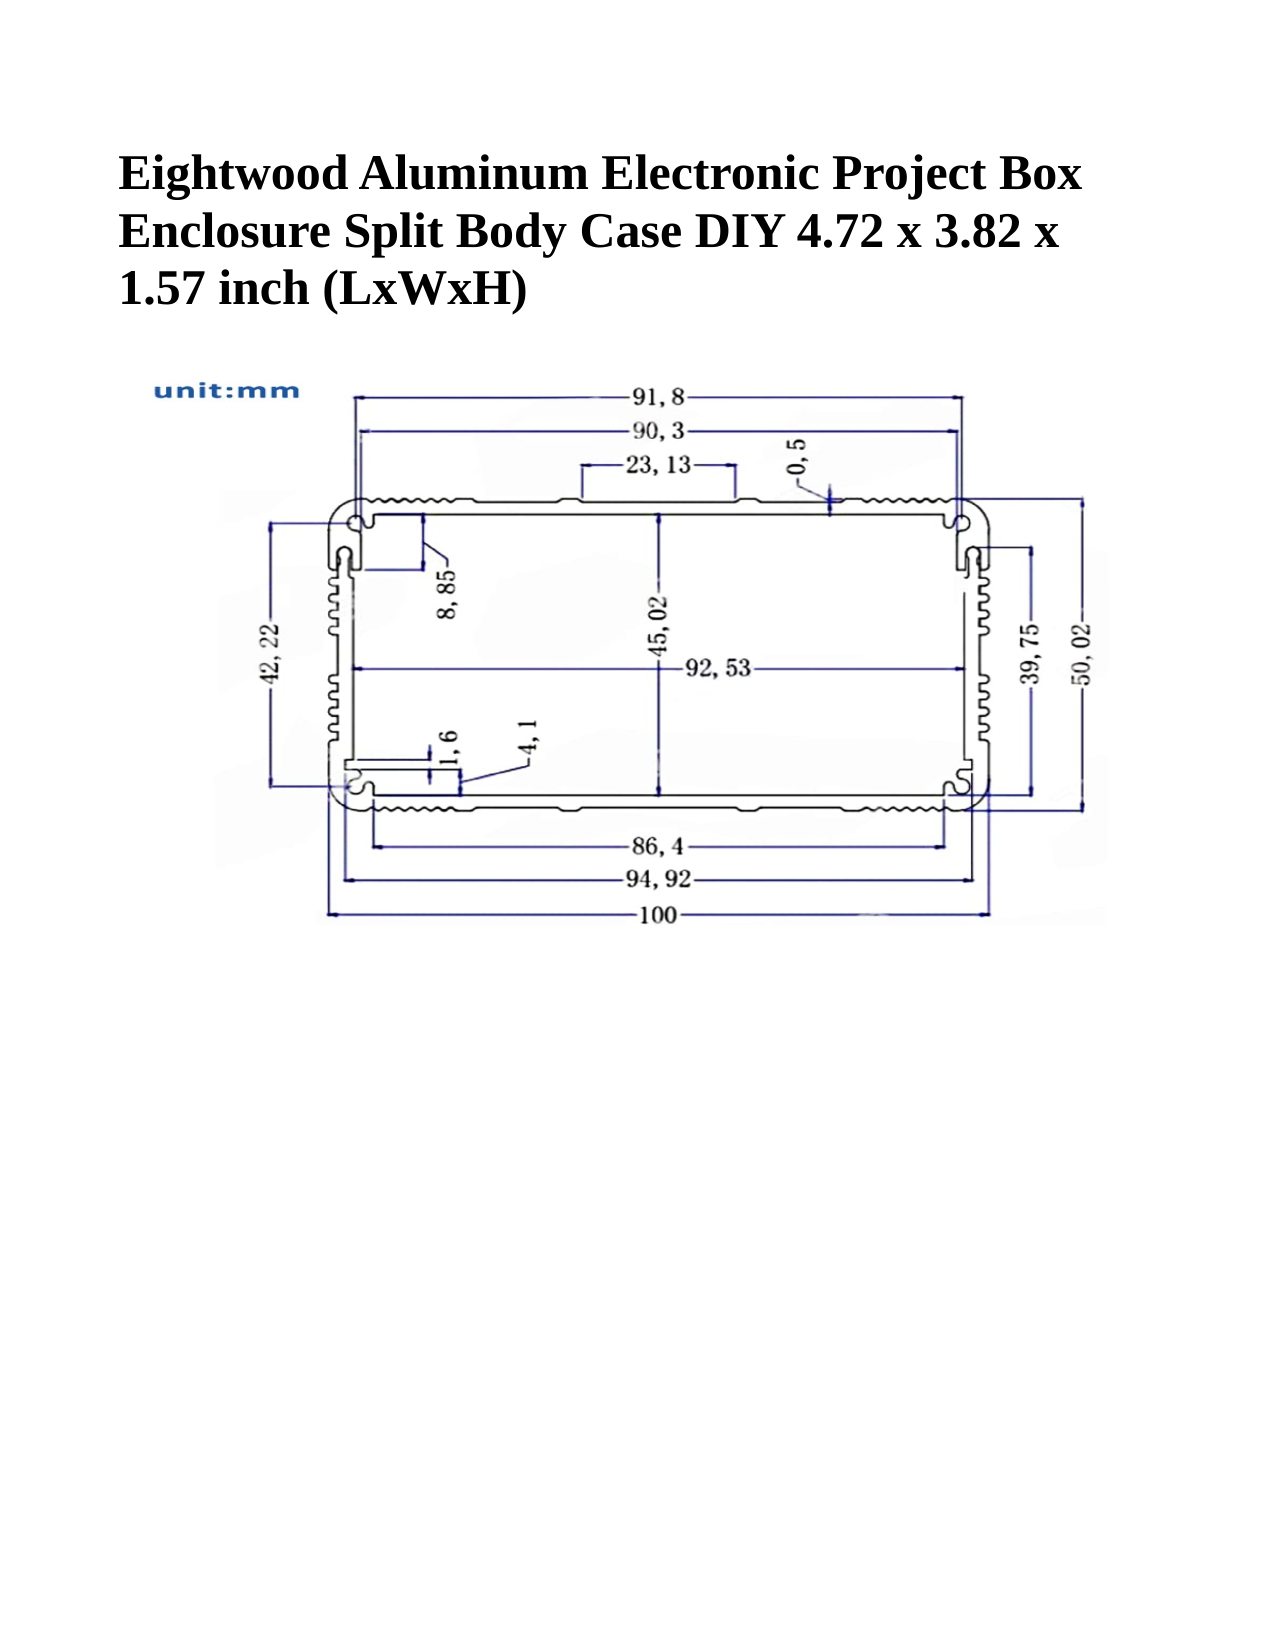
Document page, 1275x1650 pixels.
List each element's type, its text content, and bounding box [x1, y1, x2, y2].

subtitle Eightwood Aluminum Electronic Project Box Enclosure Split Body Case DIY 4.72 x 3.82 x 1.57 inch (LxWxH) [118, 143, 1157, 316]
picture [125, 372, 1164, 925]
